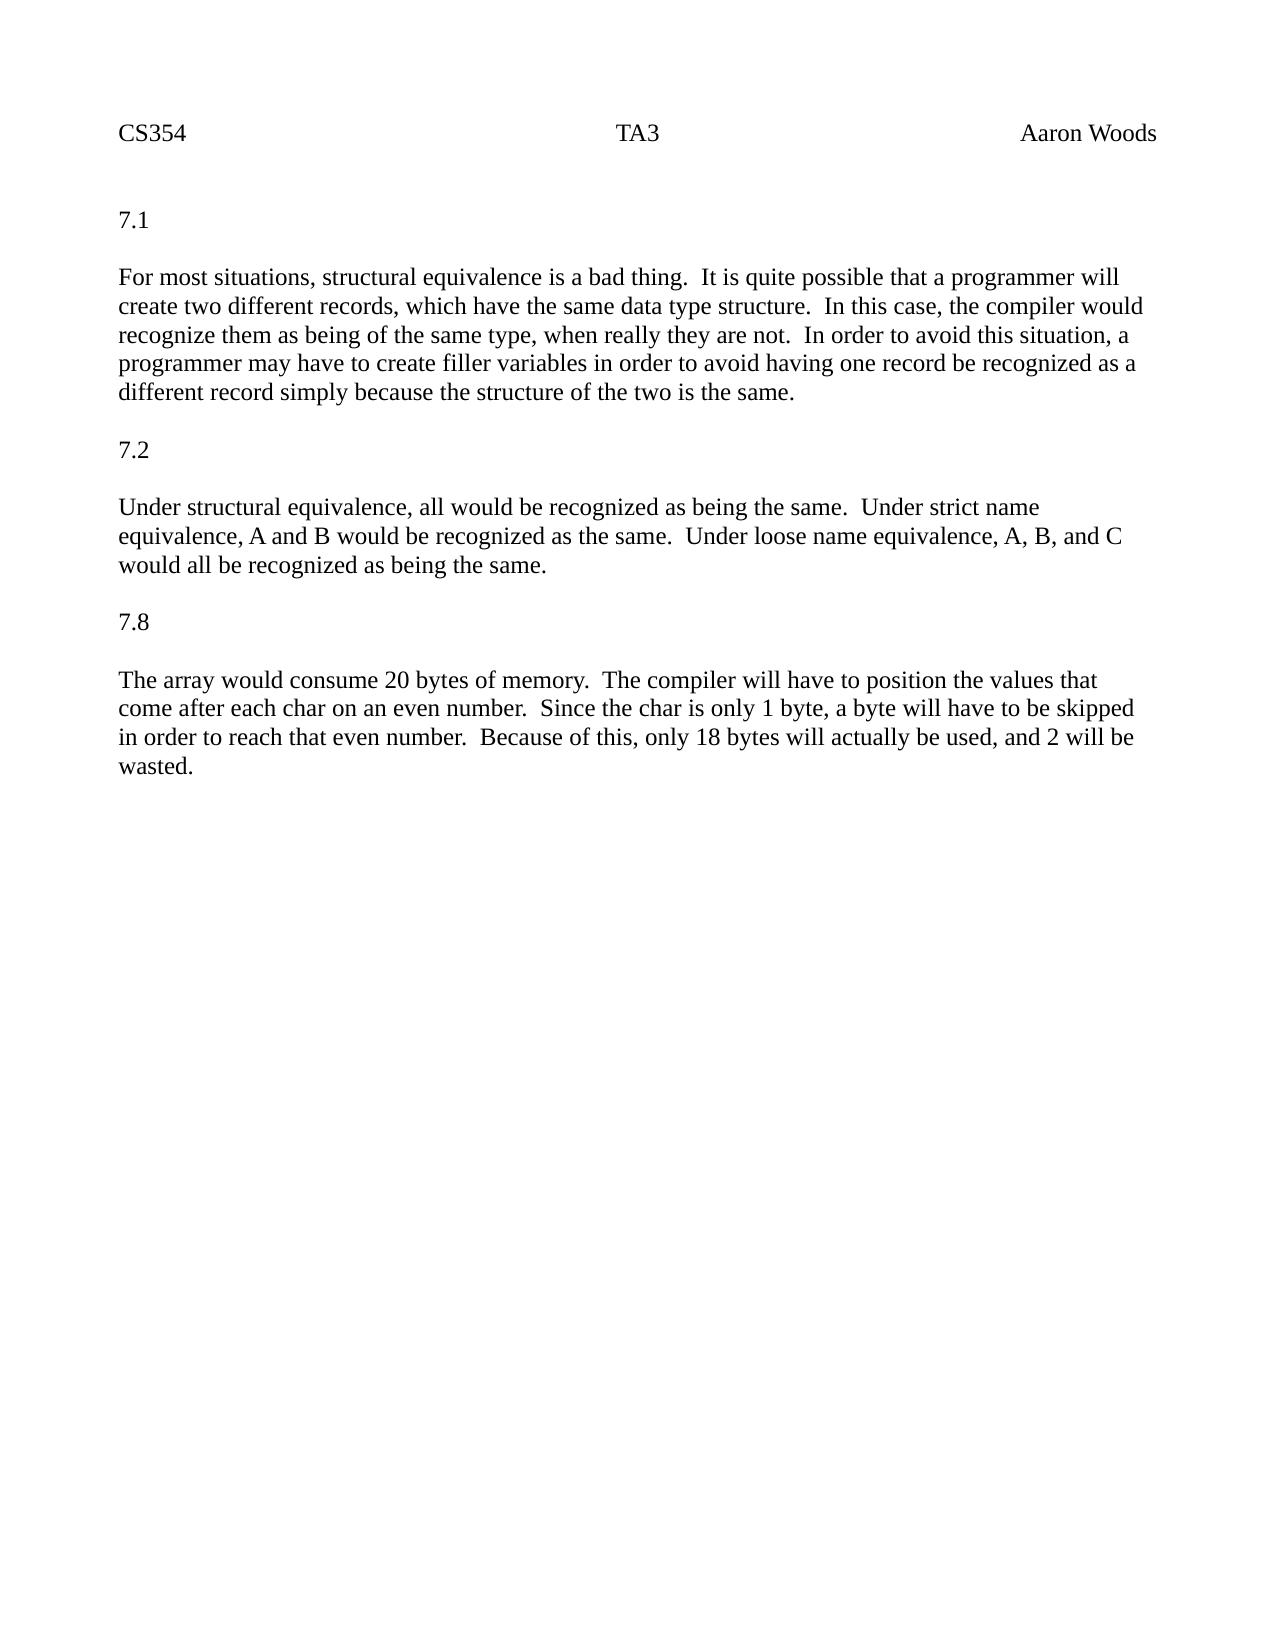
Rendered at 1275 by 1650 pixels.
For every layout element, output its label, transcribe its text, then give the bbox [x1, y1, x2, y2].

text 7.8 [118, 607, 1157, 636]
text For most situations, structural equivalence is a bad thing. It is quite possible that a programmer will create two different records, which have the same data type structure. In this case, the compiler would recognize them as being of the same type, when really they are not. In order to avoid this situation, a programmer may have to create filler variables in order to avoid having one record be recognized as a different record simply because the structure of the two is the same. [118, 262, 1157, 406]
text The array would consume 20 bytes of memory. The compiler will have to position the values that come after each char on an even number. Since the char is only 1 byte, a byte will have to be skipped in order to reach that even number. Because of this, only 18 bytes will actually be used, and 2 will be wasted. [118, 665, 1157, 780]
text 7.2 [118, 435, 1157, 463]
text 7.1 [118, 205, 1157, 233]
text Under structural equivalence, all would be recognized as being the same. Under strict name equivalence, A and B would be recognized as the same. Under loose name equivalence, A, B, and C would all be recognized as being the same. [118, 492, 1157, 578]
